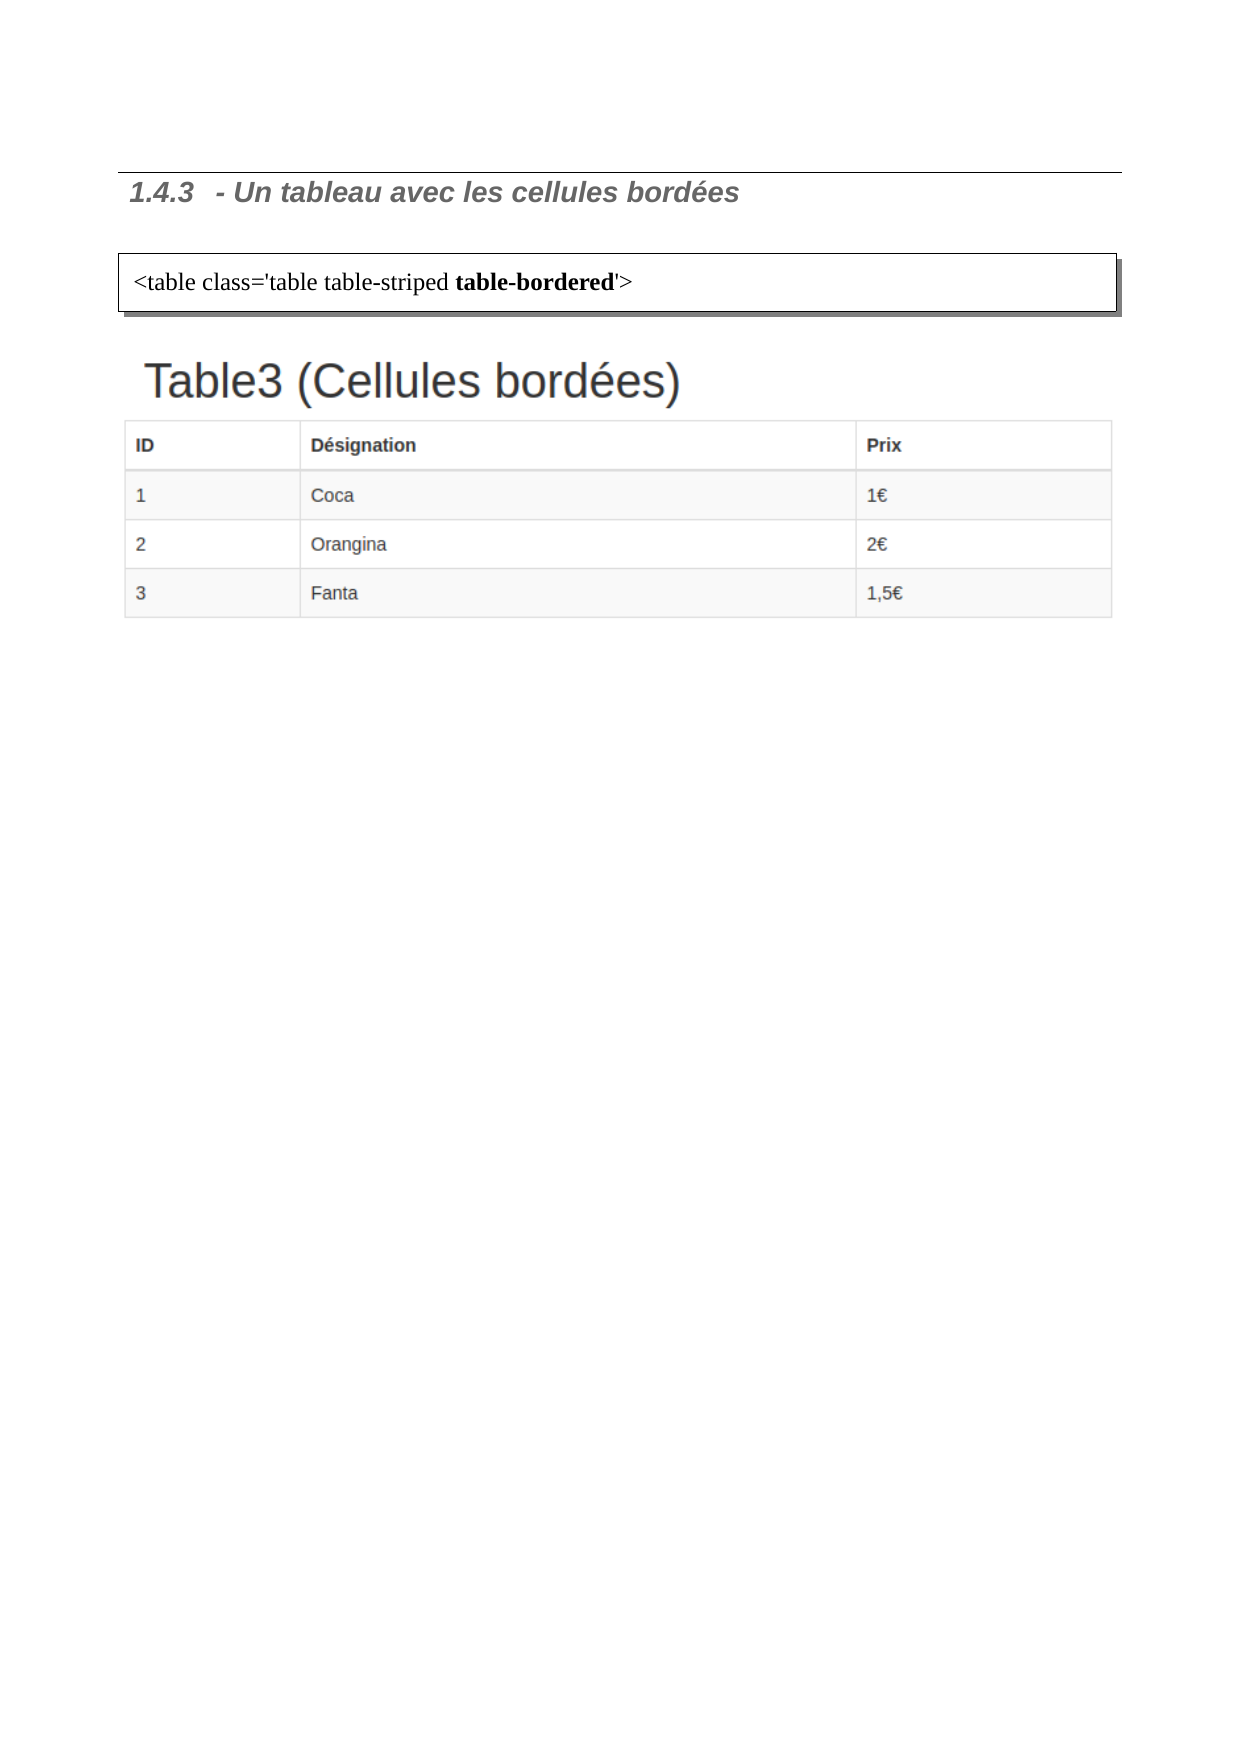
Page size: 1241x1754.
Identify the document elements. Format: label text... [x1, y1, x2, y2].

subtitle - Un tableau avec les cellules bordées [118, 173, 1122, 211]
picture [118, 345, 1123, 630]
text <table class='table table-striped table-bordered'> [119, 254, 1116, 311]
